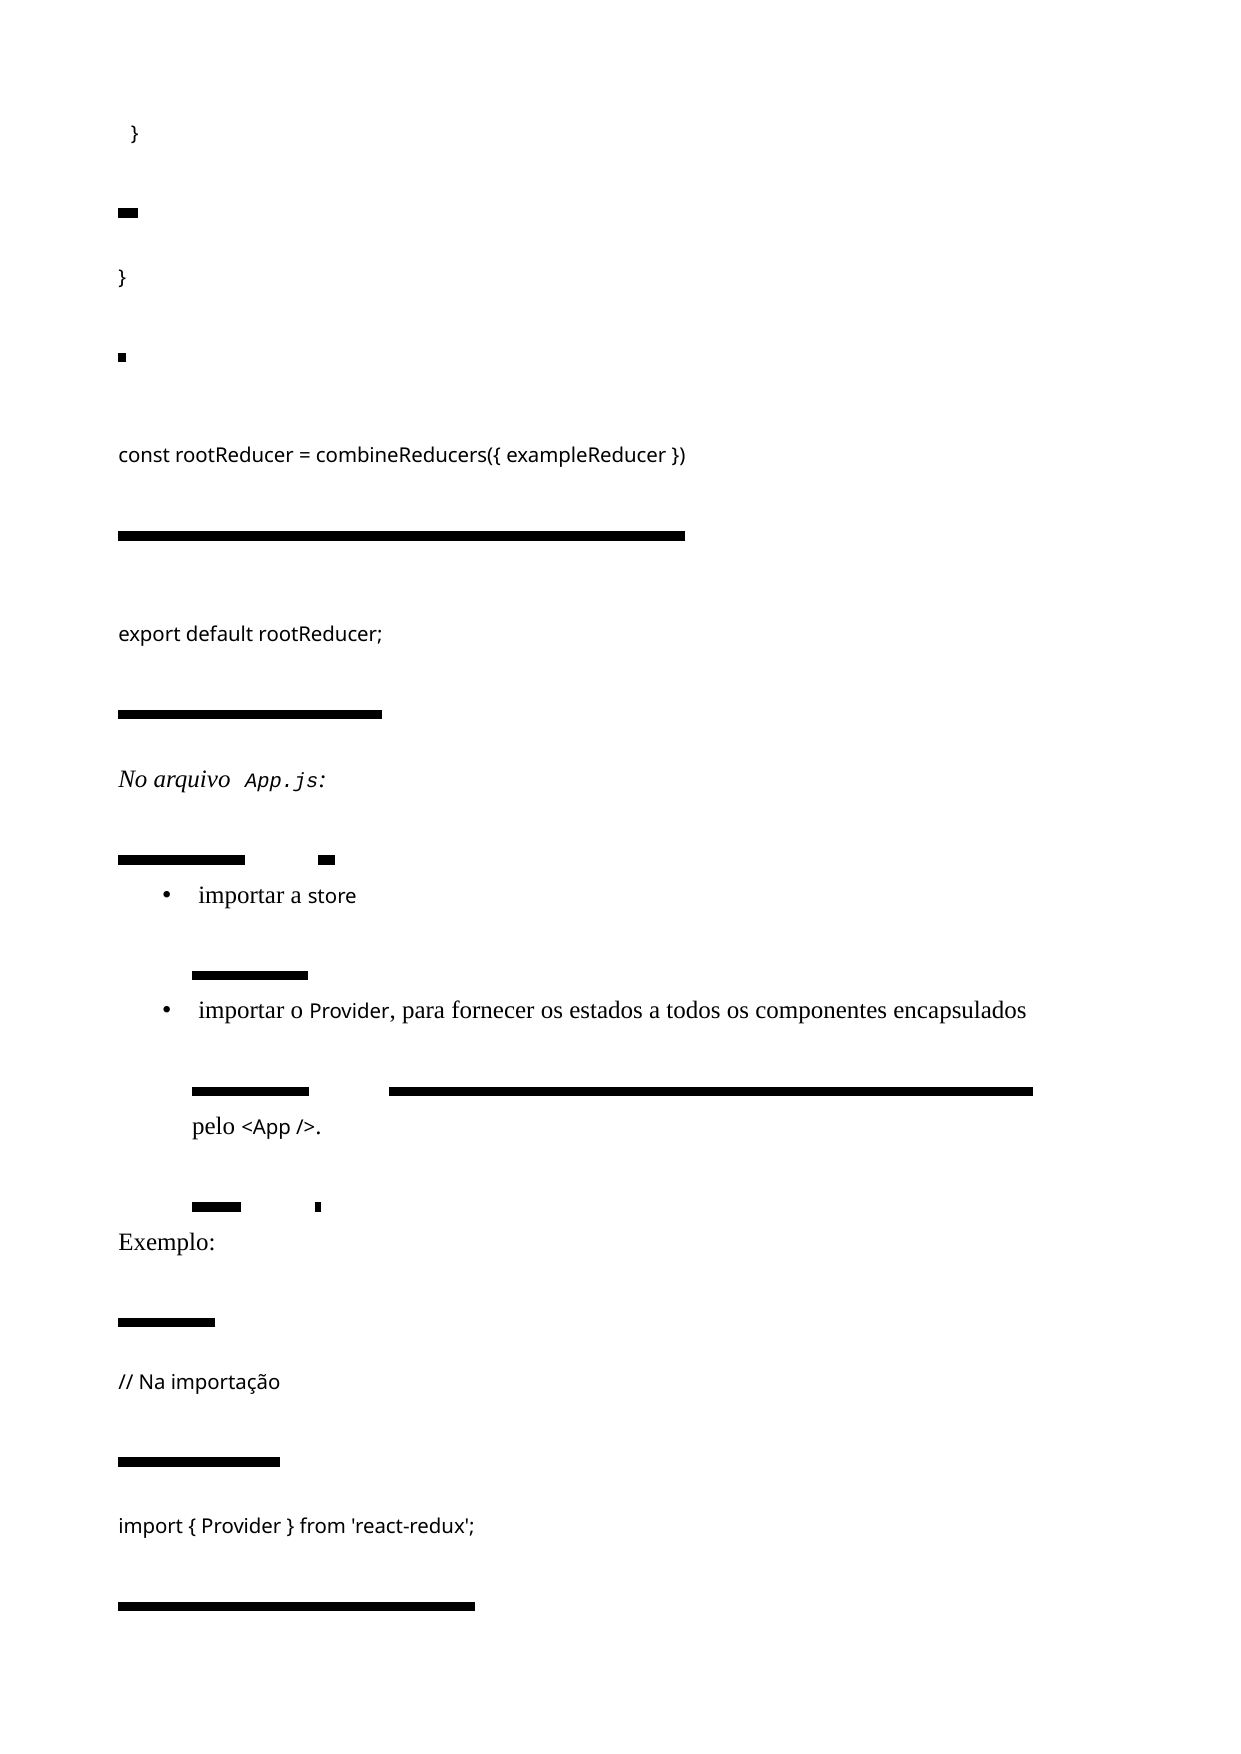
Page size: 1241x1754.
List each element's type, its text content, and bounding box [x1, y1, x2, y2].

text No arquivo App.js: [118, 764, 1122, 865]
text export default rootReducer; [118, 620, 1122, 719]
text } [118, 118, 1122, 218]
text const rootReducer = combineReducers({ exampleReducer }) [118, 441, 1122, 541]
text Exemplo: [118, 1227, 1122, 1327]
text import { Provider } from 'react-redux'; [118, 1512, 1122, 1611]
list importar o Provider, para fornecer os estados a todos os componentes encapsulados pelo <App />. [162, 995, 1122, 1212]
list importar a store [162, 880, 1122, 980]
text } [118, 262, 1122, 362]
text // Na importação [118, 1367, 1122, 1467]
